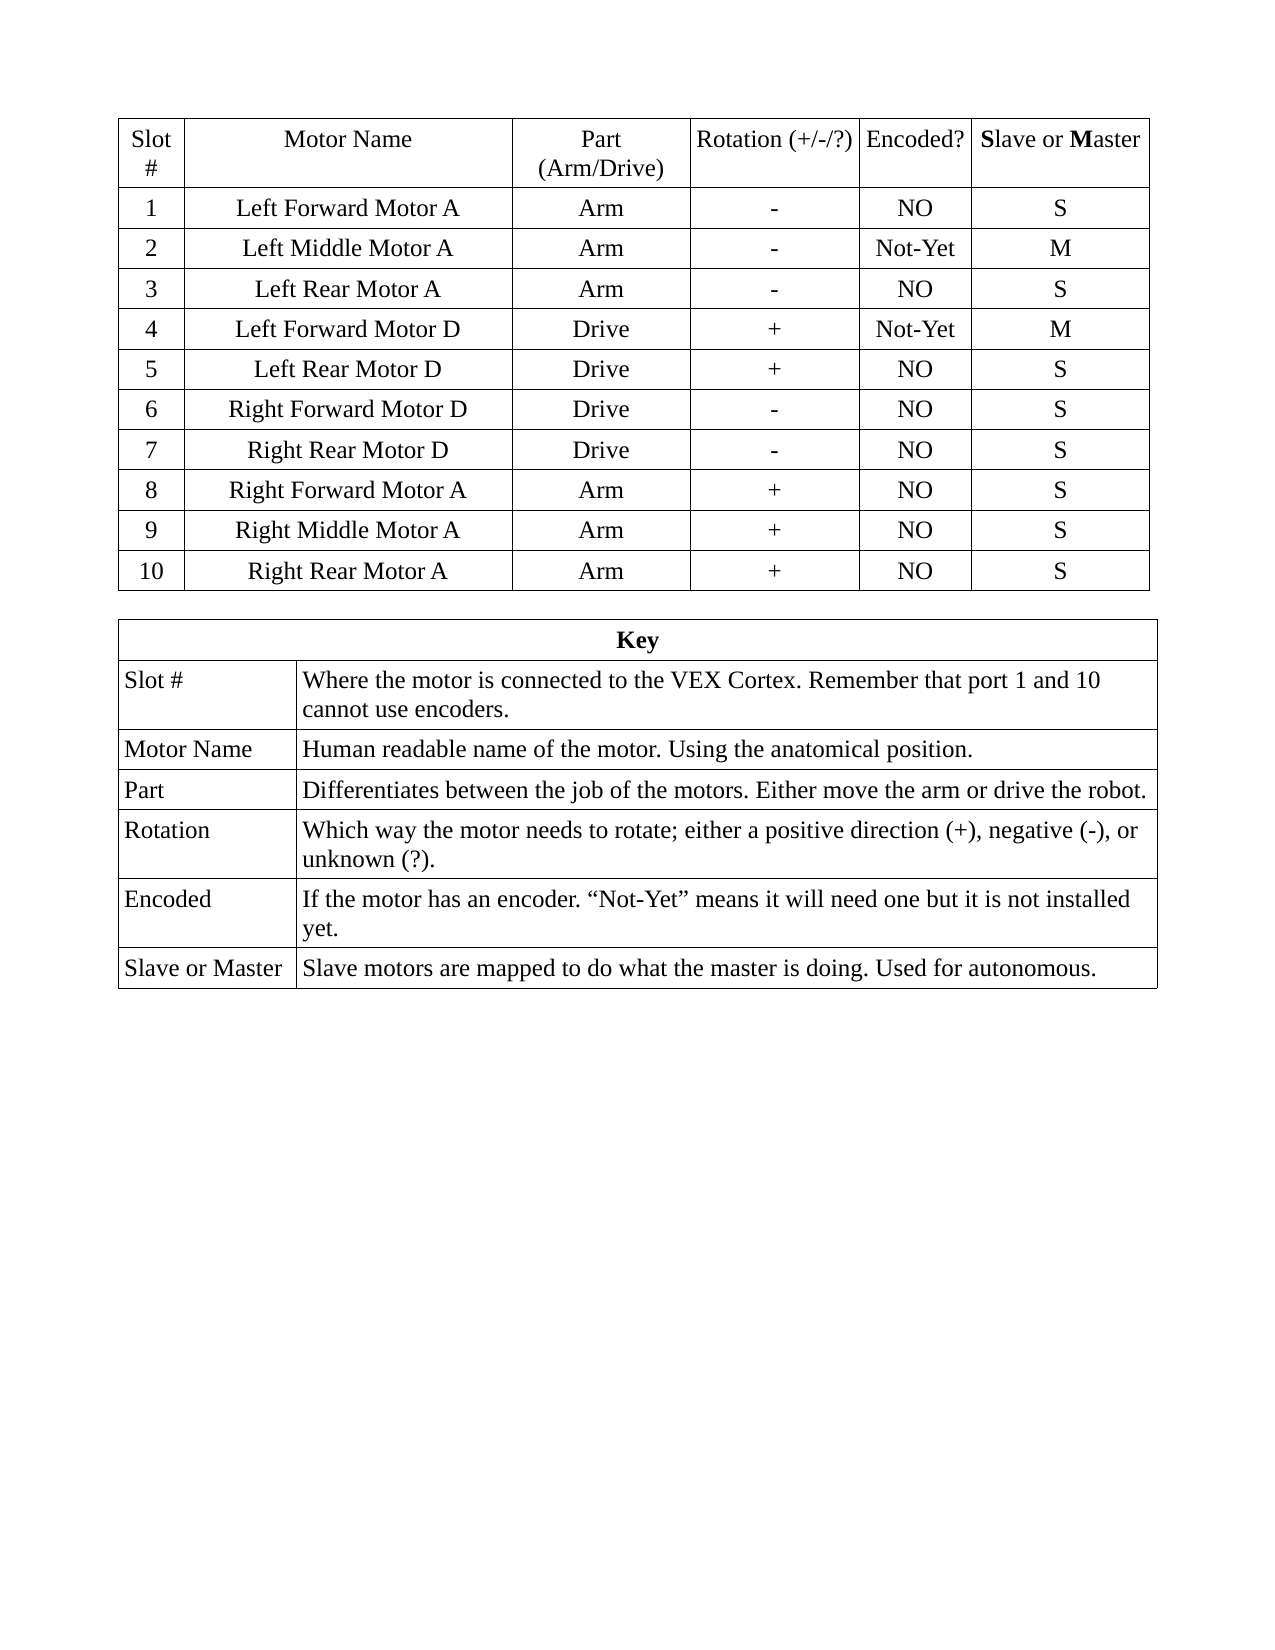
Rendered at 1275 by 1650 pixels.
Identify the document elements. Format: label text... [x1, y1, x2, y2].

table_cell NO [860, 350, 971, 389]
table_cell Drive [513, 390, 690, 429]
table_cell 10 [119, 551, 184, 590]
table_cell 4 [119, 309, 184, 348]
table_cell NO [860, 188, 971, 227]
table_cell + [691, 470, 859, 510]
table_cell 5 [119, 350, 184, 389]
table_cell Not-Yet [860, 229, 971, 268]
table_cell Drive [513, 430, 690, 469]
table_cell - [691, 229, 859, 268]
table_cell S [972, 269, 1149, 308]
table_cell Slave motors are mapped to do what the master is doing. Used for autonomous. [297, 948, 1157, 988]
table_cell Differentiates between the job of the motors. Either move the arm or drive the robot. [297, 770, 1157, 809]
table_cell Drive [513, 309, 690, 348]
table_cell M [972, 229, 1149, 268]
table_cell S [972, 188, 1149, 227]
table_cell Where the motor is connected to the VEX Cortex. Remember that port 1 and 10 cannot use encoders. [297, 661, 1157, 728]
table_cell 6 [119, 390, 184, 429]
table_cell S [972, 430, 1149, 469]
table_cell Right Rear Motor D [185, 430, 512, 469]
table_cell Left Rear Motor D [185, 350, 512, 389]
table_header Slave or Master [972, 119, 1149, 187]
table_cell S [972, 350, 1149, 389]
table_cell Arm [513, 188, 690, 227]
table_cell + [691, 309, 859, 348]
table_header Slot # [119, 119, 184, 187]
table_cell 3 [119, 269, 184, 308]
table_cell Not-Yet [860, 309, 971, 348]
table_cell Drive [513, 350, 690, 389]
table_cell Which way the motor needs to rotate; either a positive direction (+), negative (-), or unknown (?). [297, 810, 1157, 878]
table_cell 8 [119, 470, 184, 510]
table_cell Arm [513, 269, 690, 308]
table_header Motor Name [185, 119, 512, 187]
table_cell NO [860, 511, 971, 550]
table_cell - [691, 188, 859, 227]
table_cell Left Middle Motor A [185, 229, 512, 268]
table_cell NO [860, 551, 971, 590]
table_cell Human readable name of the motor. Using the anatomical position. [297, 730, 1157, 769]
table_cell Slot # [119, 661, 296, 728]
table_cell S [972, 470, 1149, 510]
table_cell Right Forward Motor A [185, 470, 512, 510]
table_cell Part [119, 770, 296, 809]
table_cell + [691, 511, 859, 550]
table_header Encoded? [860, 119, 971, 187]
table_cell Arm [513, 551, 690, 590]
table_cell - [691, 269, 859, 308]
table_cell S [972, 390, 1149, 429]
table_cell NO [860, 430, 971, 469]
table_cell Motor Name [119, 730, 296, 769]
table_cell NO [860, 269, 971, 308]
table_cell Left Forward Motor D [185, 309, 512, 348]
table_cell Arm [513, 229, 690, 268]
table_cell 2 [119, 229, 184, 268]
table_cell 9 [119, 511, 184, 550]
table_cell Left Rear Motor A [185, 269, 512, 308]
table_cell S [972, 551, 1149, 590]
table_cell Left Forward Motor A [185, 188, 512, 227]
table_cell + [691, 551, 859, 590]
table_cell - [691, 390, 859, 429]
table_cell 1 [119, 188, 184, 227]
table_cell Slave or Master [119, 948, 296, 988]
table_cell NO [860, 390, 971, 429]
table_cell Arm [513, 470, 690, 510]
table_header Part (Arm/Drive) [513, 119, 690, 187]
table_cell Arm [513, 511, 690, 550]
table_cell Right Rear Motor A [185, 551, 512, 590]
table_header Rotation (+/-/?) [691, 119, 859, 187]
table_cell + [691, 350, 859, 389]
table_cell Encoded [119, 879, 296, 947]
table_cell M [972, 309, 1149, 348]
table_cell S [972, 511, 1149, 550]
table_cell - [691, 430, 859, 469]
table_cell Rotation [119, 810, 296, 878]
table_cell Right Middle Motor A [185, 511, 512, 550]
table_header Key [119, 620, 1157, 659]
table_cell If the motor has an encoder. “Not-Yet” means it will need one but it is not installed yet. [297, 879, 1157, 947]
table_cell Right Forward Motor D [185, 390, 512, 429]
table_cell NO [860, 470, 971, 510]
table_cell 7 [119, 430, 184, 469]
